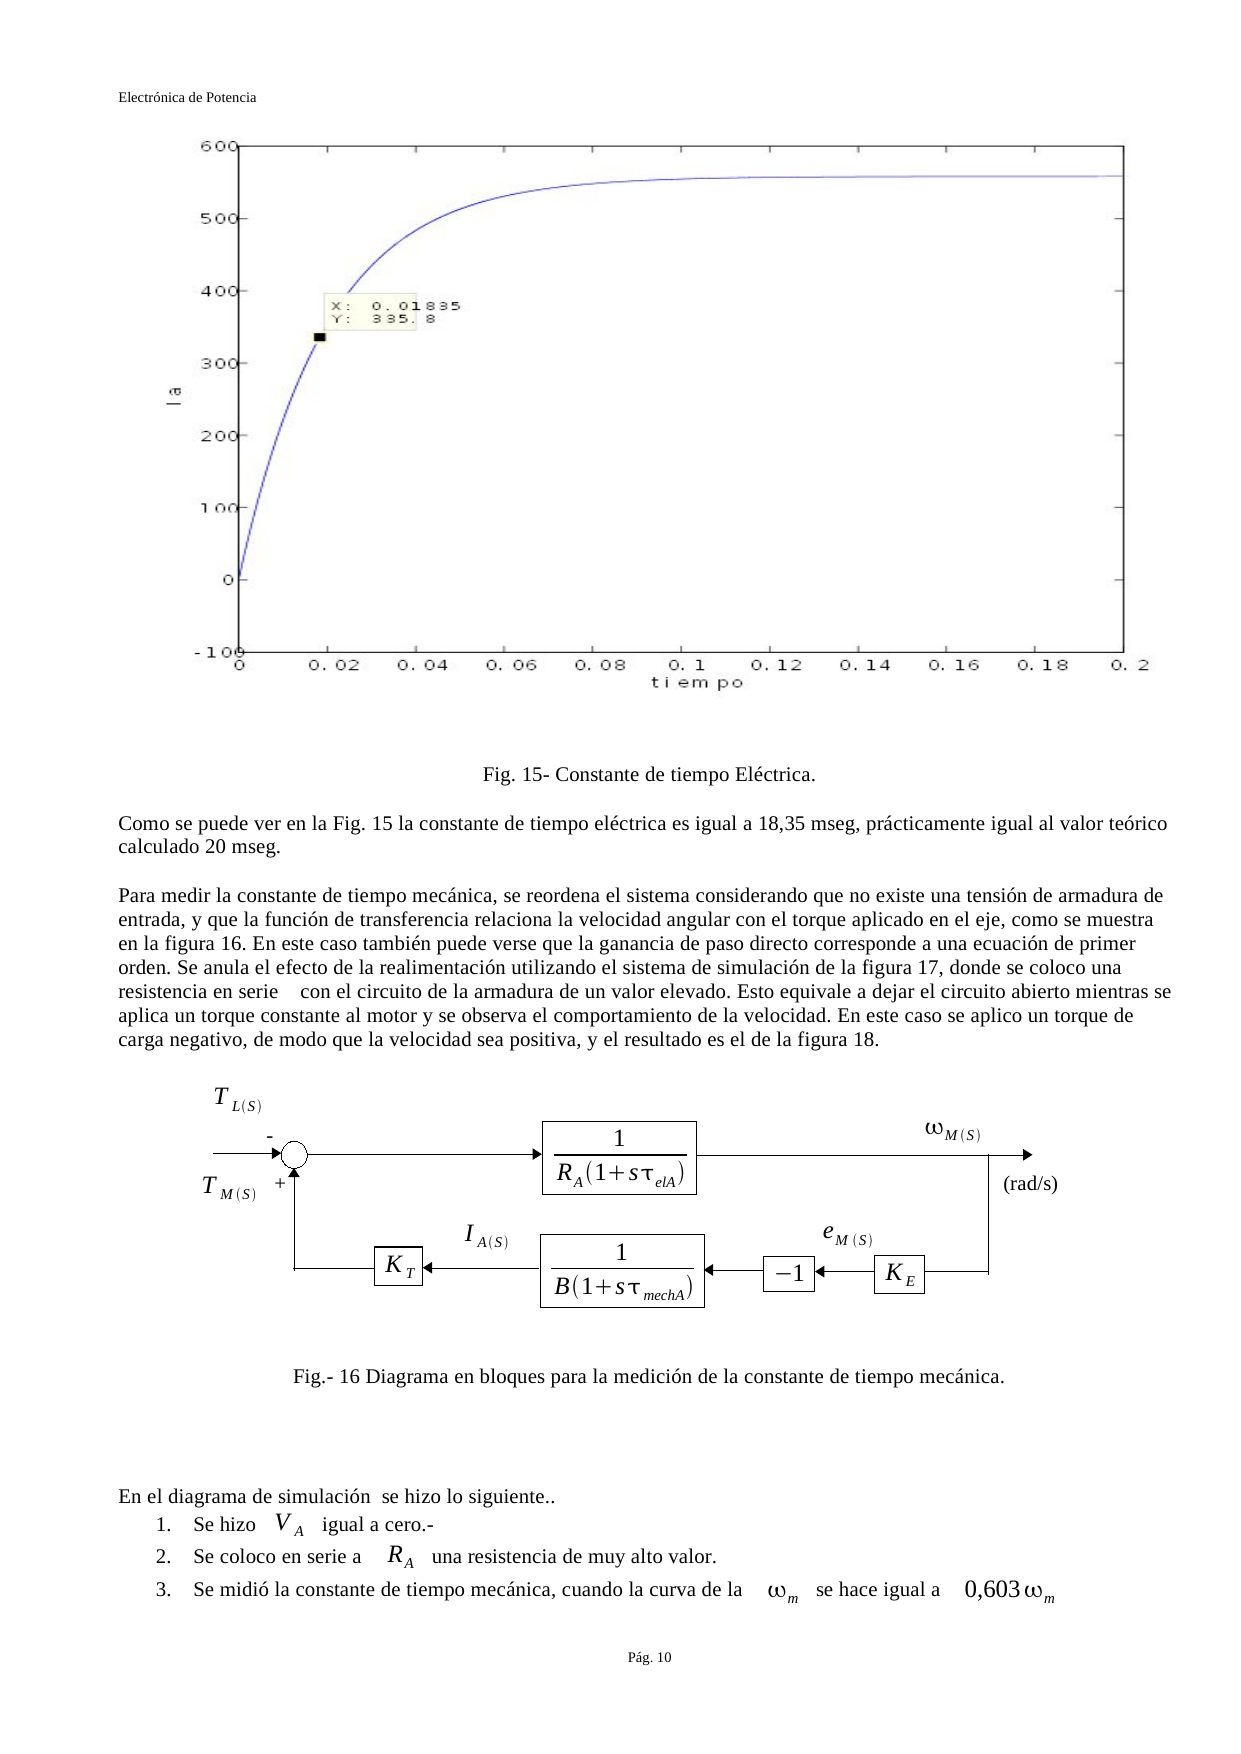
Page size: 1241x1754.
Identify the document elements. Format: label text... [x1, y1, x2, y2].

list Se coloco en serie a una resistencia de muy alto valor. [156, 1540, 1181, 1572]
text + (rad/s) [295, 1171, 542, 1195]
text + (rad/s) [697, 1171, 988, 1195]
text - [118, 1123, 542, 1147]
text + (rad/s) [118, 1171, 294, 1195]
text Para medir la constante de tiempo mecánica, se reordena el sistema considerando que no existe una tensión de armadura de entrada, y que la función de transferencia relaciona la velocidad angular con el torque aplicado en el eje, como se muestra en la figura 16. En este caso también puede verse que la ganancia de paso directo corresponde a una ecuación de primer orden. Se anula el efecto de la realimentación utilizando el sistema de simulación de la figura 17, donde se coloco una resistencia en serie con el circuito de la armadura de un valor elevado. Esto equivale a dejar el circuito abierto mientras se aplica un torque constante al motor y se observa el comportamiento de la velocidad. En este caso se aplico un torque de carga negativo, de modo que la velocidad sea positiva, y el resultado es el de la figura 18. [118, 882, 1181, 1051]
text - [546, 1125, 693, 1147]
text + (rad/s) [546, 1171, 693, 1191]
text Fig. 15- Constante de tiempo Eléctrica. [118, 762, 1181, 786]
picture [116, 111, 1204, 714]
text Fig.- 16 Diagrama en bloques para la medición de la constante de tiempo mecánica. [118, 1364, 1181, 1388]
text - [697, 1123, 1181, 1147]
text En el diagrama de simulación se hizo lo siguiente.. [118, 1484, 1181, 1508]
list Se hizoigual a cero.- [156, 1508, 1181, 1540]
list Se midió la constante de tiempo mecánica, cuando la curva de la se hace igual a [156, 1572, 1181, 1606]
text Como se puede ver en la Fig. 15 la constante de tiempo eléctrica es igual a 18,35 mseg, prácticamente igual al valor teórico calculado 20 mseg. [118, 810, 1181, 858]
text + (rad/s) [989, 1171, 1181, 1195]
